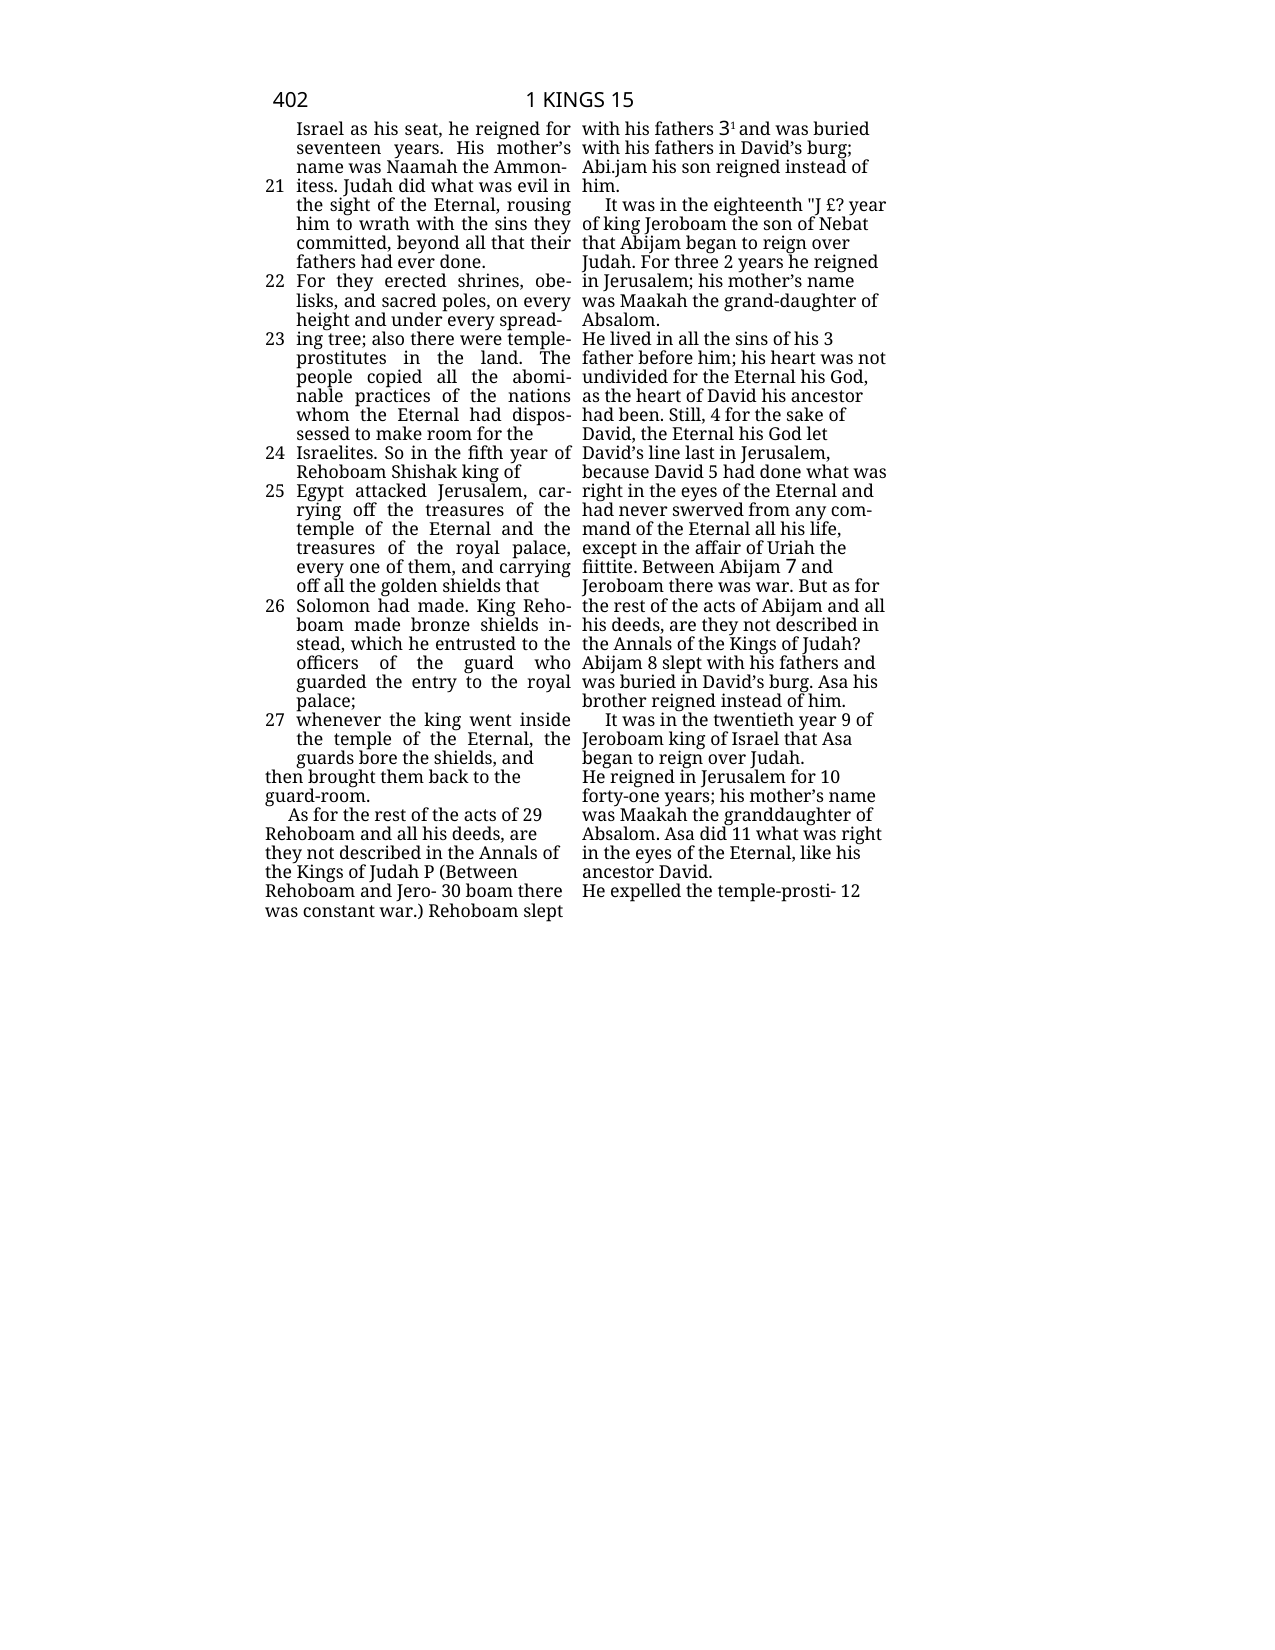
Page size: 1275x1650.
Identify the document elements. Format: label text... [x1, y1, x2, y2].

text It was in the twentieth year 9 of Jeroboam king of Israel that Asa began to reign over Judah. [582, 711, 888, 768]
list itess. Judah did what was evil in the sight of the Eternal, rousing him to wrath with the sins they committed, beyond all that their fathers had ever done. [265, 177, 571, 273]
list Solomon had made. King Reho­boam made bronze shields in­stead, which he entrusted to the officers of the guard who guarded the entry to the royal palace; [265, 597, 571, 711]
text with his fathers 31 and was buried with his fathers in David’s burg; Abi.jam his son reigned instead of him. [582, 120, 888, 196]
list whenever the king went inside the temple of the Eternal, the guards bore the shields, and [265, 711, 571, 768]
list Israel as his seat, he reigned for seventeen years. His mother’s name was Naamah the Ammon- [265, 120, 571, 177]
text It was in the eighteenth "J £? year of king Jeroboam the son of Nebat that Abijam began to reign over Judah. For three 2 years he reigned in Jerusalem; his mother’s name was Maakah the grand-daughter of Absalom. [582, 196, 888, 330]
text As for the rest of the acts of 29 Rehoboam and all his deeds, are they not described in the Annals of the Kings of Judah P (Between Rehoboam and Jero- 30 boam there was constant war.) Rehoboam slept [265, 806, 571, 921]
list ing tree; also there were temple- prostitutes in the land. The people copied all the abomi­nable practices of the nations whom the Eternal had dispos­sessed to make room for the [265, 330, 571, 444]
text He reigned in Jerusalem for 10 forty-one years; his mother’s name was Maakah the grand­daughter of Absalom. Asa did 11 what was right in the eyes of the Eternal, like his ancestor David. [582, 768, 888, 883]
list Israelites. So in the fifth year of Rehoboam Shishak king of [265, 444, 571, 482]
text He expelled the temple-prosti- 12 [582, 883, 888, 902]
list Egypt attacked Jerusalem, car­rying off the treasures of the temple of the Eternal and the treasures of the royal palace, every one of them, and carrying off all the golden shields that [265, 482, 571, 597]
text then brought them back to the guard-room. [265, 768, 571, 806]
list For they erected shrines, obe­lisks, and sacred poles, on every height and under every spread- [265, 273, 571, 330]
text He lived in all the sins of his 3 father before him; his heart was not undivided for the Eternal his God, as the heart of David his ancestor had been. Still, 4 for the sake of David, the Eter­nal his God let David’s line last in Jerusalem, because David 5 had done what was right in the eyes of the Eternal and had never swerved from any com­mand of the Eternal all his life, except in the affair of Uriah the fiittite. Between Abijam 7 and Jeroboam there was war. But as for the rest of the acts of Abijam and all his deeds, are they not described in the Annals of the Kings of Judah? Abijam 8 slept with his fathers and was buried in David’s burg. Asa his brother reigned instead of him. [582, 330, 888, 711]
